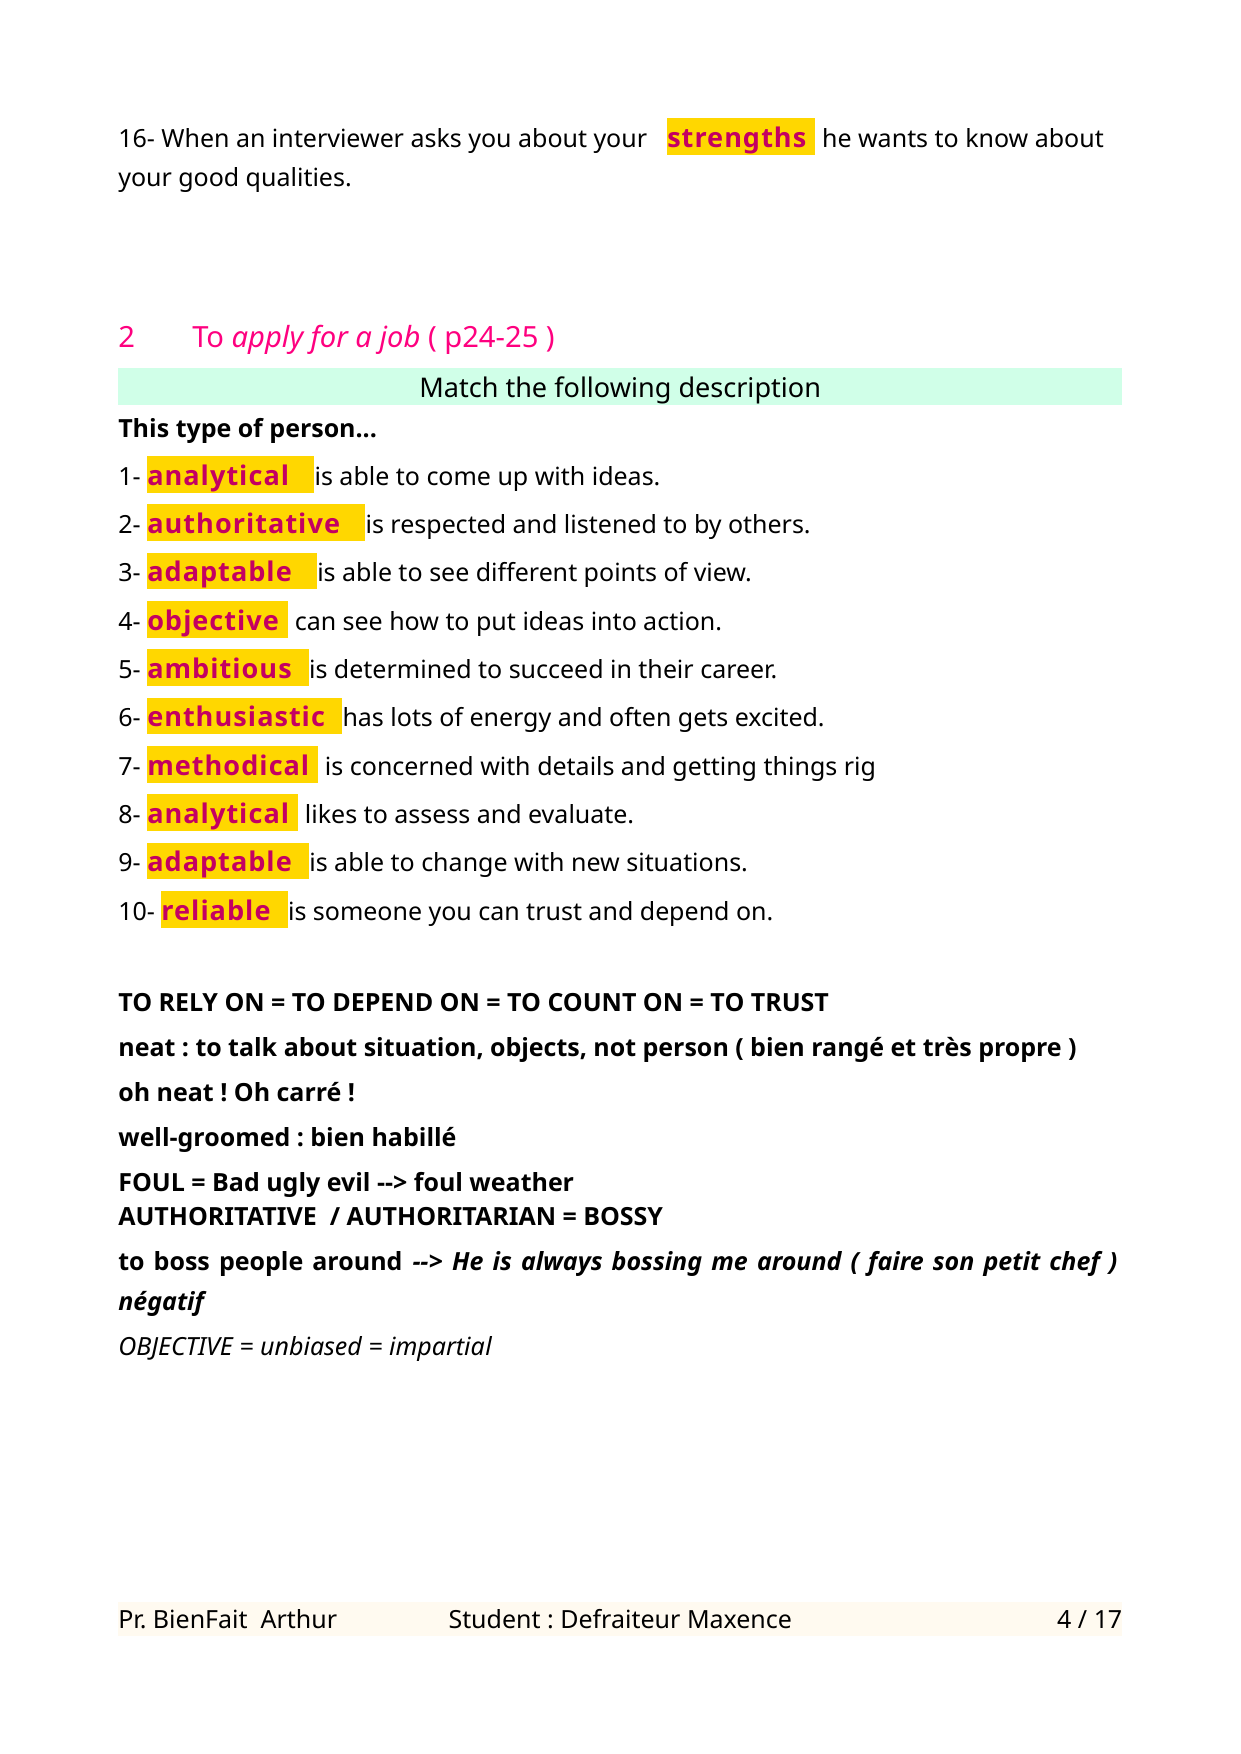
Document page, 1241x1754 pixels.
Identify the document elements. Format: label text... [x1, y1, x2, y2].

text oh neat ! Oh carré ! [118, 1074, 1122, 1109]
text TO RELY ON = TO DEPEND ON = TO COUNT ON = TO TRUST [118, 984, 1122, 1018]
text OBJECTIVE = unbiased = impartial [118, 1328, 1122, 1362]
text 16- When an interviewer asks you about your strengths he wants to know about your good qualities. [118, 118, 1122, 194]
text 10- reliable is someone you can trust and depend on. [118, 891, 1122, 928]
text 8- analytical likes to assess and evaluate. [118, 794, 1122, 831]
text 4- objective can see how to put ideas into action. [118, 601, 1122, 638]
text well-groomed : bien habillé [118, 1120, 1122, 1154]
text 9- adaptable is able to change with new situations. [118, 843, 1122, 879]
text This type of person... [118, 411, 1122, 445]
text AUTHORITATIVE / AUTHORITARIAN = BOSSY [118, 1199, 1122, 1233]
text 1- analytical is able to come up with ideas. [118, 456, 1122, 493]
text Match the following description [118, 368, 1122, 405]
text 6- enthusiastic has lots of energy and often gets excited. [118, 698, 1122, 734]
text FOUL = Bad ugly evil --> foul weather [118, 1165, 1122, 1199]
text 7- methodical is concerned with details and getting things rig [118, 746, 1122, 783]
text 5- ambitious is determined to succeed in their career. [118, 649, 1122, 686]
text to boss people around --> He is always bossing me around ( faire son petit chef ) négatif [118, 1244, 1122, 1317]
text 3- adaptable is able to see different points of view. [118, 553, 1122, 589]
text 2- authoritative is respected and listened to by others. [118, 504, 1122, 541]
subtitle To apply for a job ( p24-25 ) [118, 316, 1122, 356]
text neat : to talk about situation, objects, not person ( bien rangé et très propre ) [118, 1029, 1122, 1063]
